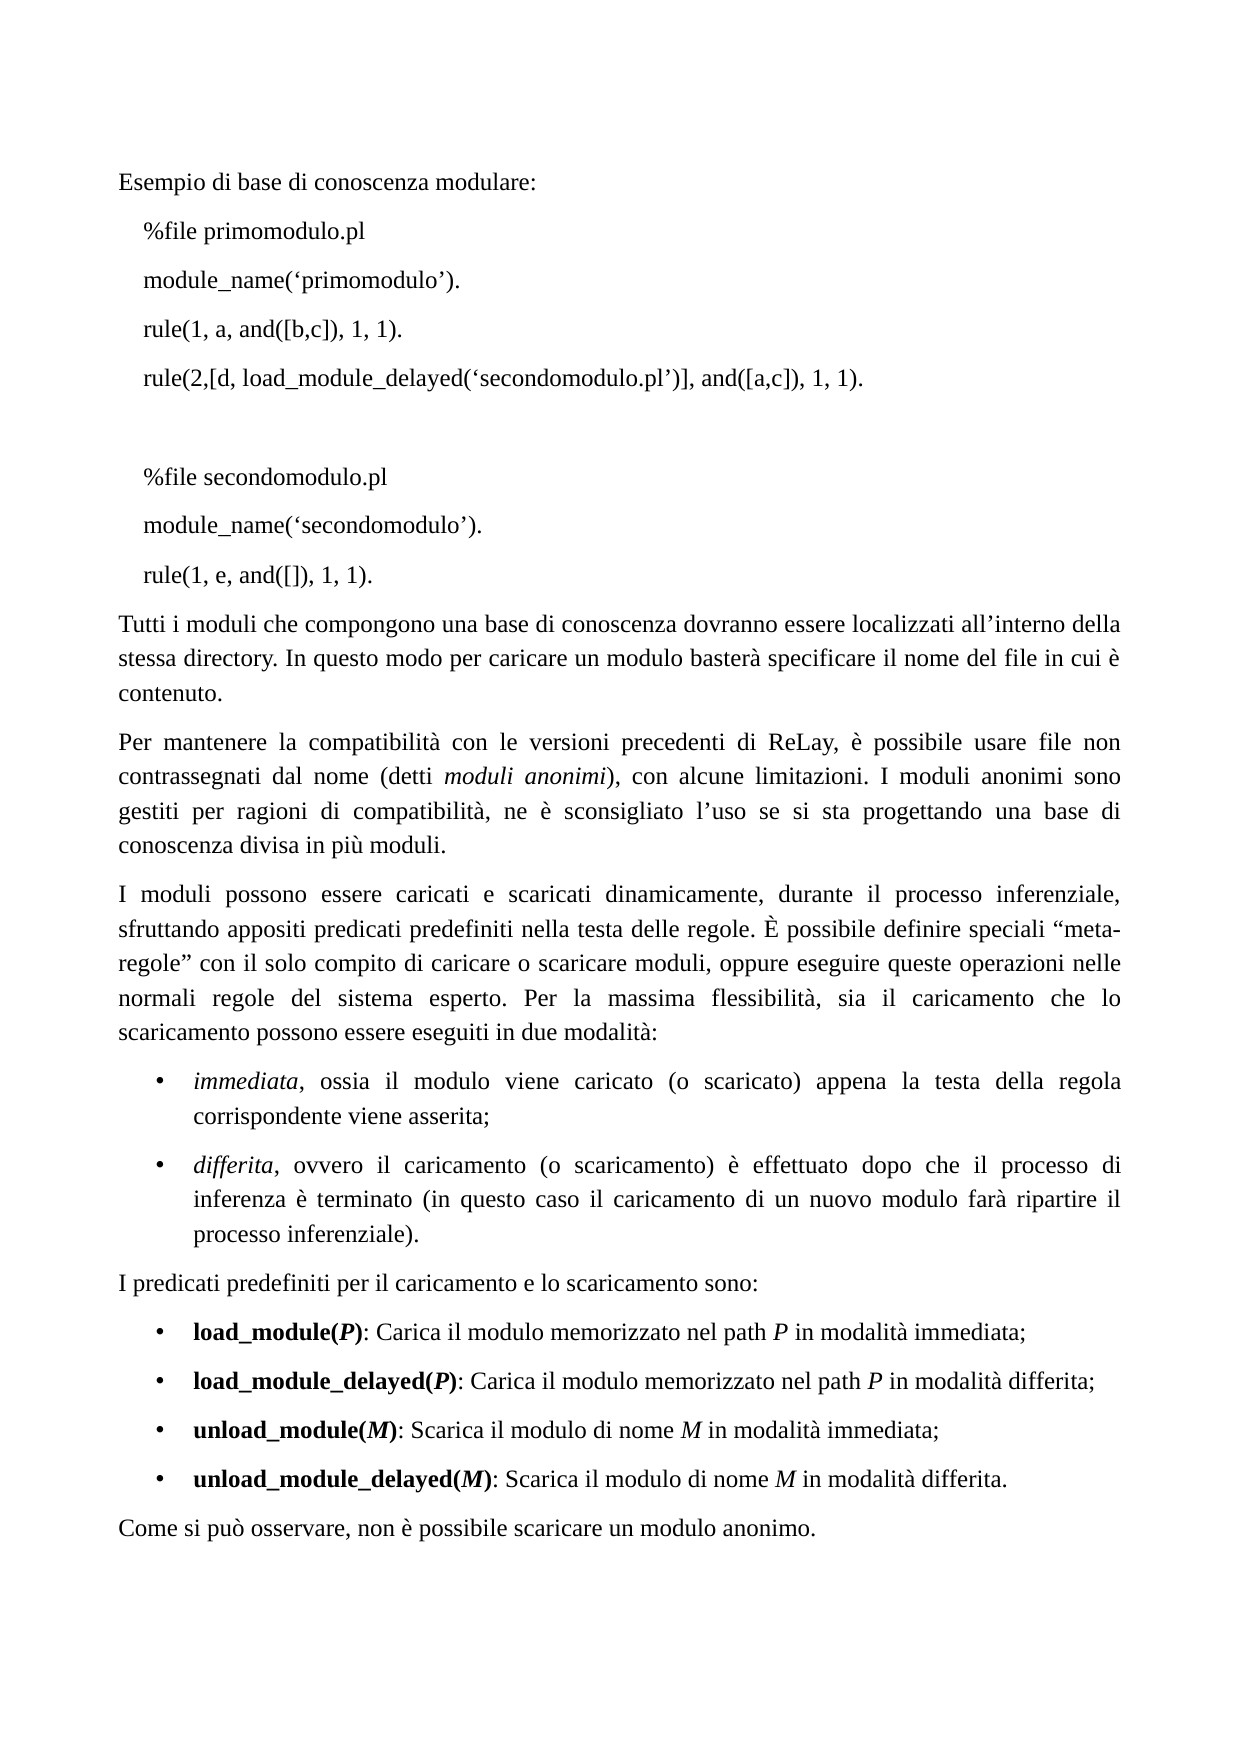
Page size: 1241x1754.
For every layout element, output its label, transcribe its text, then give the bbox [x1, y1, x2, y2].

text module_name(‘secondomodulo’). [118, 511, 1122, 539]
text I moduli possono essere caricati e scaricati dinamicamente, durante il processo inferenziale, sfruttando appositi predicati predefiniti nella testa delle regole. È possibile definire speciali “meta-regole” con il solo compito di caricare o scaricare moduli, oppure eseguire queste operazioni nelle normali regole del sistema esperto. Per la massima flessibilità, sia il caricamento che lo scaricamento possono essere eseguiti in due modalità: [118, 879, 1122, 1046]
text rule(1, a, and([b,c]), 1, 1). [118, 314, 1122, 343]
list unload_module(M): Scarica il modulo di nome M in modalità immediata; [156, 1415, 1122, 1444]
list unload_module_delayed(M): Scarica il modulo di nome M in modalità differita. [156, 1464, 1122, 1493]
text rule(1, e, and([]), 1, 1). [118, 560, 1122, 588]
list differita, ovvero il caricamento (o scaricamento) è effettuato dopo che il processo di inferenza è terminato (in questo caso il caricamento di un nuovo modulo farà ripartire il processo inferenziale). [156, 1150, 1122, 1247]
text Per mantenere la compatibilità con le versioni precedenti di ReLay, è possibile usare file non contrassegnati dal nome (detti moduli anonimi), con alcune limitazioni. I moduli anonimi sono gestiti per ragioni di compatibilità, ne è sconsigliato l’uso se si sta progettando una base di conoscenza divisa in più moduli. [118, 727, 1122, 859]
list load_module_delayed(P): Carica il modulo memorizzato nel path P in modalità differita; [156, 1366, 1122, 1395]
text module_name(‘primomodulo’). [118, 265, 1122, 294]
list load_module(P): Carica il modulo memorizzato nel path P in modalità immediata; [156, 1317, 1122, 1346]
text Esempio di base di conoscenza modulare: [118, 167, 1122, 196]
text Come si può osservare, non è possibile scaricare un modulo anonimo. [118, 1513, 1122, 1542]
text %file secondomodulo.pl [118, 462, 1122, 490]
list immediata, ossia il modulo viene caricato (o scaricato) appena la testa della regola corrispondente viene asserita; [156, 1066, 1122, 1129]
text I predicati predefiniti per il caricamento e lo scaricamento sono: [118, 1268, 1122, 1297]
text %file primomodulo.pl [118, 216, 1122, 245]
text rule(2,[d, load_module_delayed(‘secondomodulo.pl’)], and([a,c]), 1, 1). [118, 363, 1122, 392]
text Tutti i moduli che compongono una base di conoscenza dovranno essere localizzati all’interno della stessa directory. In questo modo per caricare un modulo basterà specificare il nome del file in cui è contenuto. [118, 609, 1122, 706]
